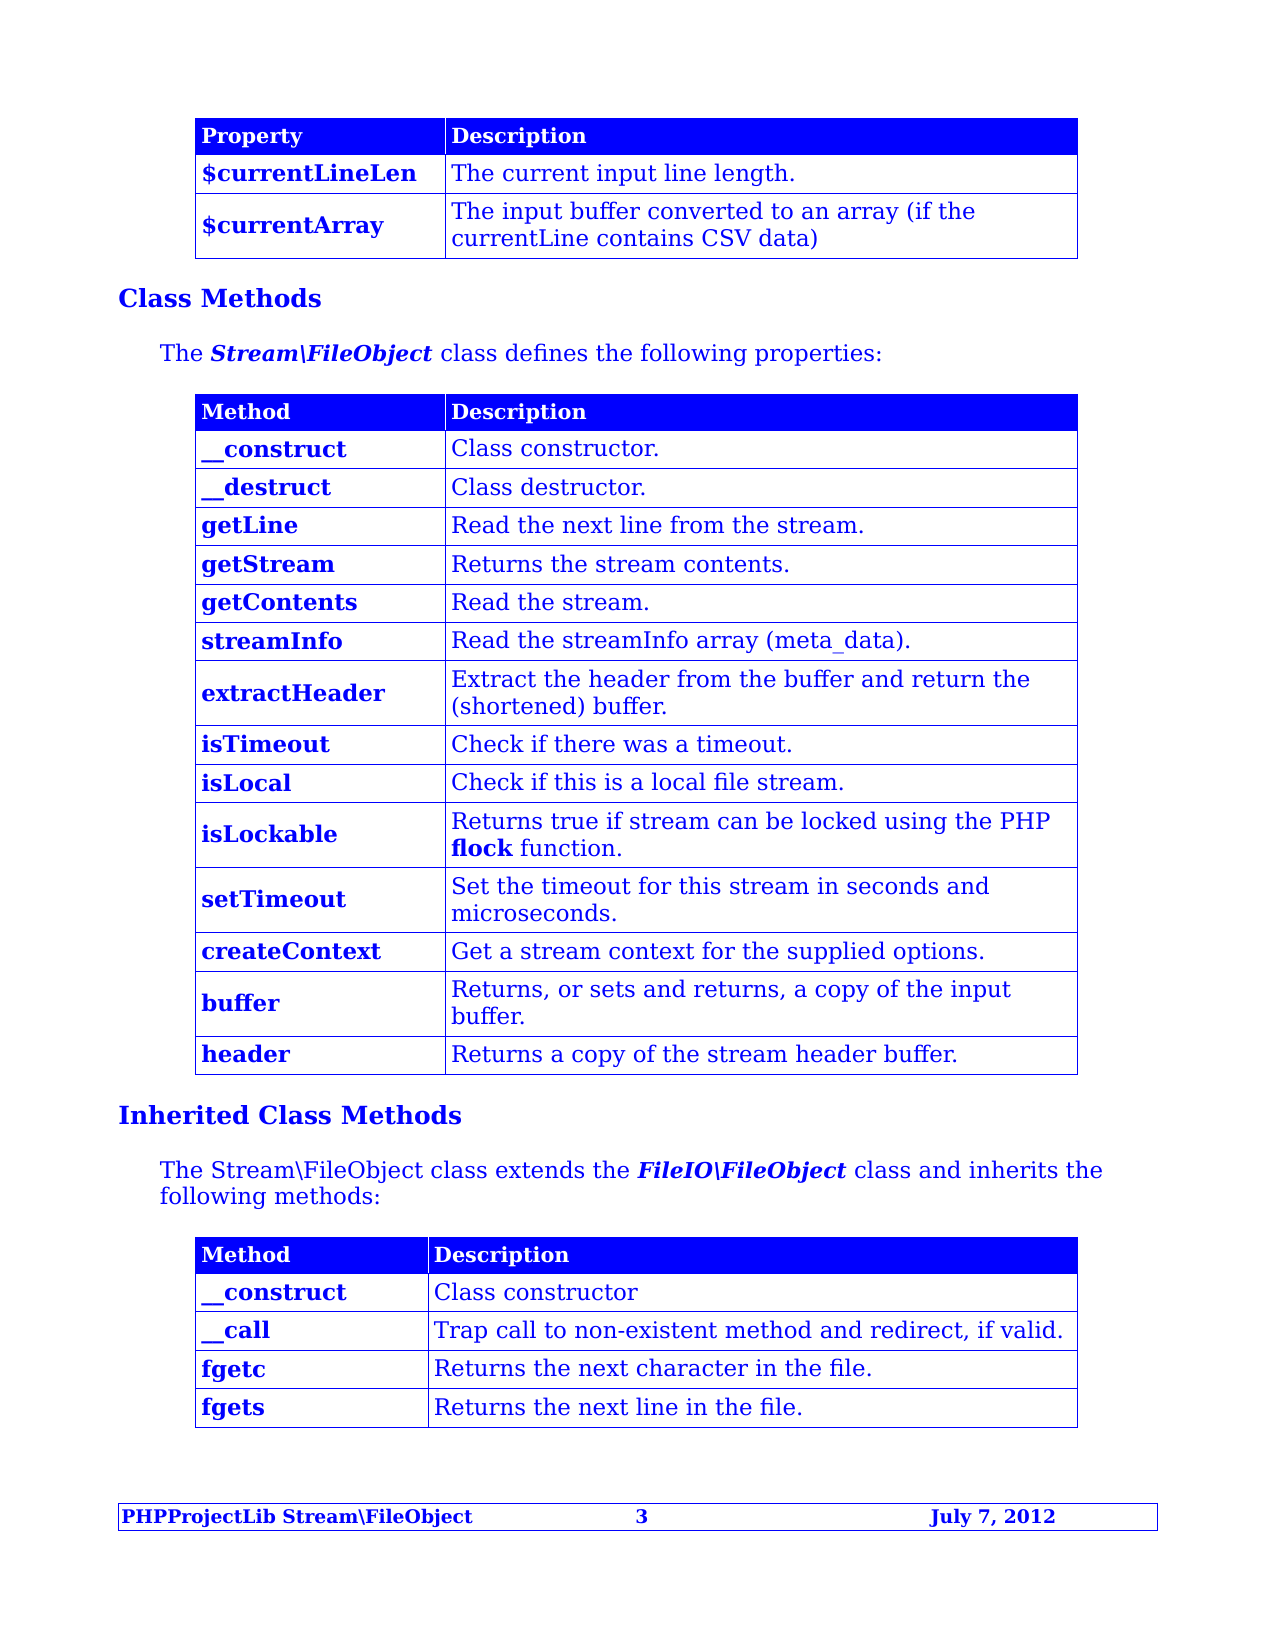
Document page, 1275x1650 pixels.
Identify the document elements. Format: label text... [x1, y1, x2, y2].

table_cell Trap call to non-existent method and redirect, if valid. [429, 1312, 1077, 1350]
table_cell Class constructor. [446, 431, 1077, 468]
table_cell Returns the next character in the file. [429, 1351, 1077, 1388]
table_header Description [429, 1238, 1077, 1273]
table_cell __construct [196, 431, 445, 468]
table_cell isLocal [196, 765, 445, 802]
table_cell Check if this is a local file stream. [446, 765, 1077, 802]
table_cell $currentLineLen [196, 155, 445, 193]
table_cell streamInfo [196, 623, 445, 660]
table_cell __call [196, 1312, 428, 1350]
table_header Method [196, 395, 445, 430]
table_cell Class constructor [429, 1274, 1077, 1311]
table_cell $currentArray [196, 194, 445, 257]
table_header Description [446, 119, 1077, 154]
table_cell Returns a copy of the stream header buffer. [446, 1037, 1077, 1074]
table_cell Read the stream. [446, 585, 1077, 622]
table_cell The current input line length. [446, 155, 1077, 193]
table_cell buffer [196, 972, 445, 1036]
table_cell Get a stream context for the supplied options. [446, 933, 1077, 971]
table_header Description [446, 395, 1077, 430]
table_cell Returns true if stream can be locked using the PHP flock function. [446, 803, 1077, 867]
table_header Method [196, 1238, 428, 1273]
table_cell getContents [196, 585, 445, 622]
table_cell Returns the next line in the file. [429, 1389, 1077, 1427]
table_cell getLine [196, 508, 445, 545]
table_cell __destruct [196, 469, 445, 507]
table_cell header [196, 1037, 445, 1074]
table_cell Set the timeout for this stream in seconds and microseconds. [446, 868, 1077, 932]
table_cell fgetc [196, 1351, 428, 1388]
table_cell __construct [196, 1274, 428, 1311]
table_cell setTimeout [196, 868, 445, 932]
table_cell Class destructor. [446, 469, 1077, 507]
table_cell Check if there was a timeout. [446, 726, 1077, 764]
table_cell getStream [196, 546, 445, 583]
text The Stream\FileObject class defines the following properties: [159, 340, 1157, 367]
table_cell isTimeout [196, 726, 445, 764]
table_cell Returns, or sets and returns, a copy of the input buffer. [446, 972, 1077, 1036]
table_cell Read the streamInfo array (meta_data). [446, 623, 1077, 660]
table_cell Returns the stream contents. [446, 546, 1077, 583]
table_cell extractHeader [196, 661, 445, 725]
table_cell Extract the header from the buffer and return the (shortened) buffer. [446, 661, 1077, 725]
table_cell isLockable [196, 803, 445, 867]
table_cell Read the next line from the stream. [446, 508, 1077, 545]
title Inherited Class Methods [118, 1101, 1157, 1130]
table_header Property [196, 119, 445, 154]
table_cell fgets [196, 1389, 428, 1427]
text The Stream\FileObject class extends the FileIO\FileObject class and inherits the following methods: [159, 1157, 1157, 1210]
table_cell The input buffer converted to an array (if the currentLine contains CSV data) [446, 194, 1077, 257]
table_cell createContext [196, 933, 445, 971]
title Class Methods [118, 284, 1157, 314]
